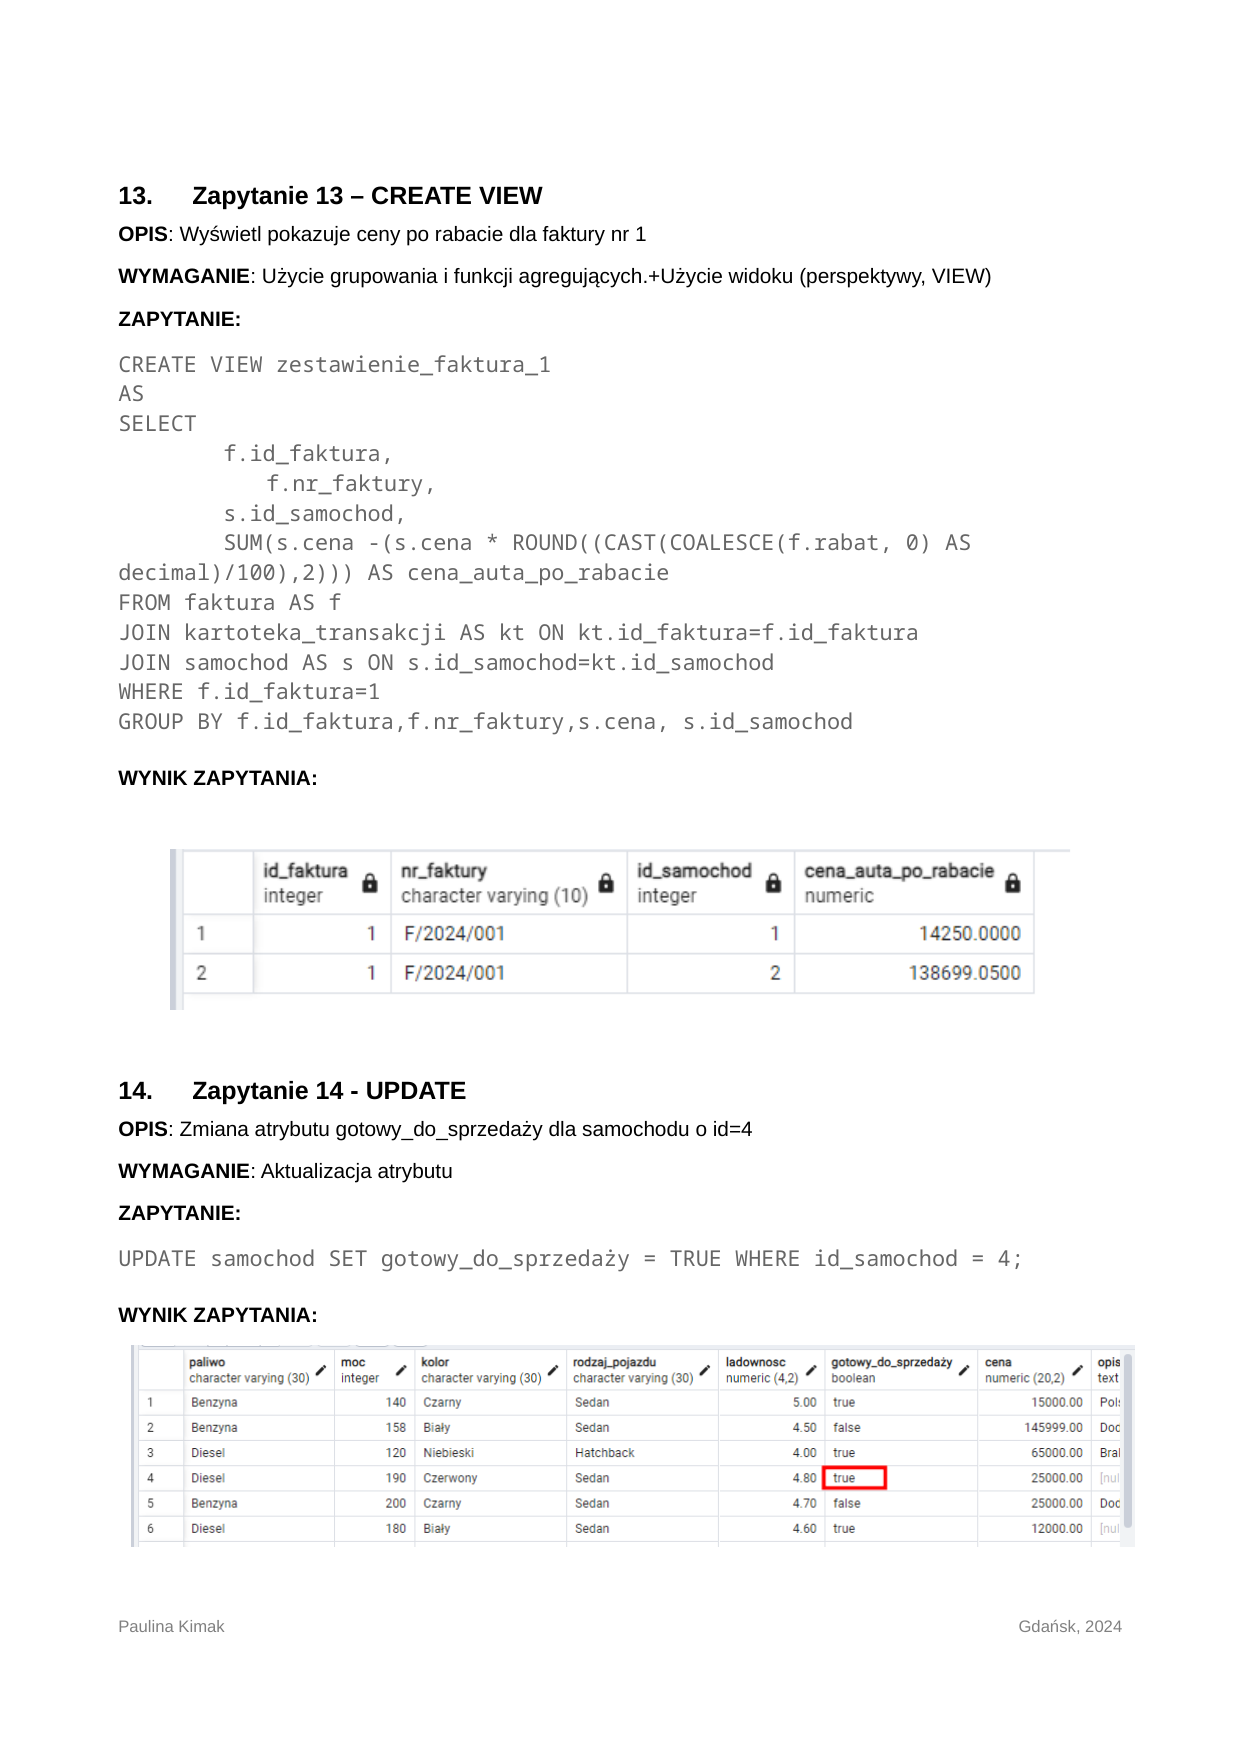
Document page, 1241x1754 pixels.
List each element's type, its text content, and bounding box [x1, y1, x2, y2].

text f.nr_faktury, [118, 468, 1122, 497]
picture [170, 849, 1071, 1010]
text WHERE f.id_faktura=1 [118, 676, 1122, 706]
text WYNIK ZAPYTANIA: [118, 1303, 1122, 1327]
text UPDATE samochod SET gotowy_do_sprzedaży = TRUE WHERE id_samochod = 4; [118, 1243, 1122, 1273]
text JOIN kartoteka_transakcji AS kt ON kt.id_faktura=f.id_faktura [118, 617, 1122, 646]
text SUM(s.cena -(s.cena * ROUND((CAST(COALESCE(f.rabat, 0) AS decimal)/100),2))) AS cena_auta_po_rabacie [118, 527, 1122, 587]
text WYMAGANIE: Użycie grupowania i funkcji agregujących.+Użycie widoku (perspektywy, VIEW) [118, 264, 1122, 288]
subtitle Zapytanie 13 – CREATE VIEW [118, 181, 1122, 210]
text JOIN samochod AS s ON s.id_samochod=kt.id_samochod [118, 646, 1122, 676]
picture [131, 1345, 1135, 1547]
text OPIS: Wyświetl pokazuje ceny po rabacie dla faktury nr 1 [118, 222, 1122, 246]
text AS [118, 378, 1122, 408]
text s.id_samochod, [118, 497, 1122, 527]
text SELECT [118, 408, 1122, 438]
text WYMAGANIE: Aktualizacja atrybutu [118, 1159, 1122, 1183]
text f.id_faktura, [118, 438, 1122, 468]
text ZAPYTANIE: [118, 1201, 1122, 1225]
text OPIS: Zmiana atrybutu gotowy_do_sprzedaży dla samochodu o id=4 [118, 1117, 1122, 1141]
text FROM faktura AS f [118, 587, 1122, 617]
text CREATE VIEW zestawienie_faktura_1 [118, 348, 1122, 378]
text GROUP BY f.id_faktura,f.nr_faktury,s.cena, s.id_samochod [118, 706, 1122, 736]
text WYNIK ZAPYTANIA: [118, 766, 1122, 789]
text ZAPYTANIE: [118, 306, 1122, 330]
subtitle Zapytanie 14 - UPDATE [118, 1076, 1122, 1104]
